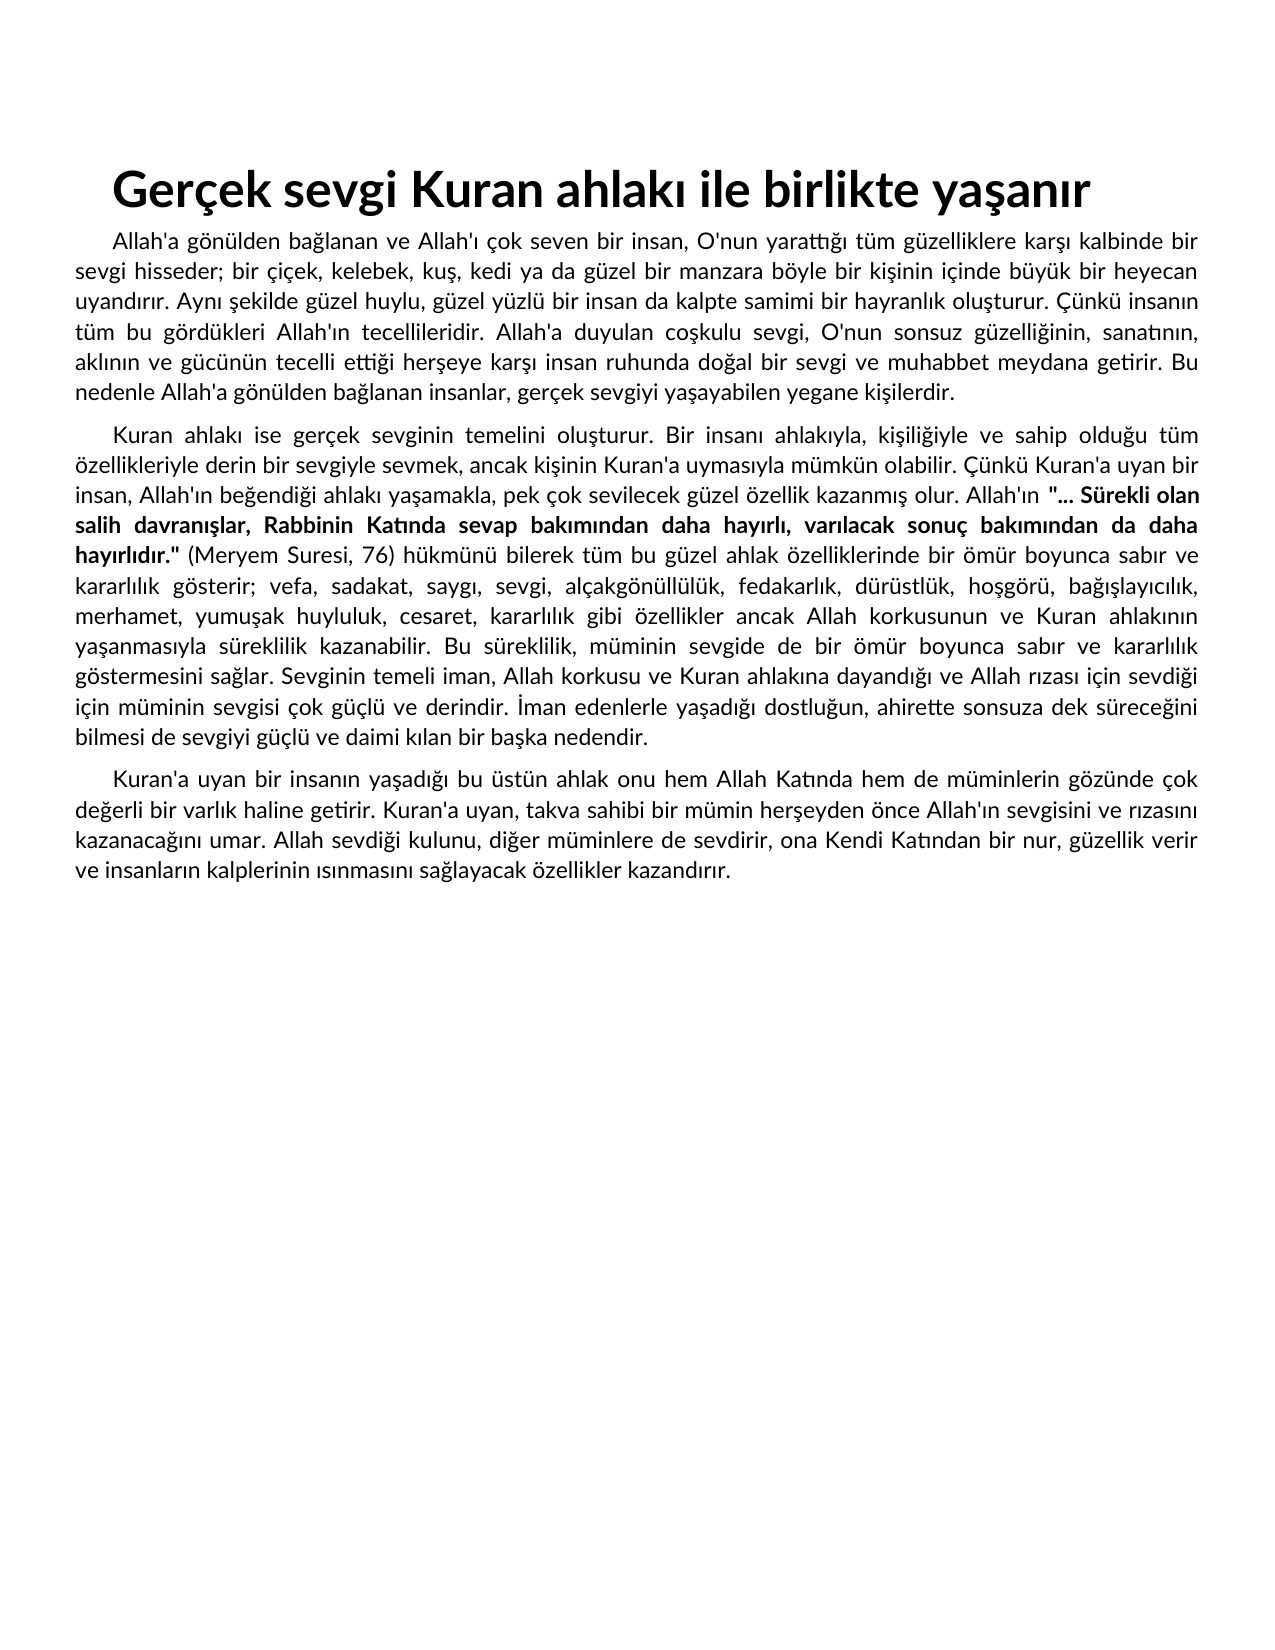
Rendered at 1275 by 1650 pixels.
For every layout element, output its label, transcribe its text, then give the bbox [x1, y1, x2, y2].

subtitle Gerçek sevgi Kuran ahlakı ile birlikte yaşanır [112, 158, 1200, 218]
text Kuran'a uyan bir insanın yaşadığı bu üstün ahlak onu hem Allah Katında hem de müminlerin gözünde çok değerli bir varlık haline getirir. Kuran'a uyan, takva sahibi bir mümin herşeyden önce Allah'ın sevgisini ve rızasını kazanacağını umar. Allah sevdiği kulunu, diğer müminlere de sevdirir, ona Kendi Katından bir nur, güzellik verir ve insanların kalplerinin ısınmasını sağlayacak özellikler kazandırır. [75, 765, 1200, 883]
text Allah'a gönülden bağlanan ve Allah'ı çok seven bir insan, O'nun yarattığı tüm güzelliklere karşı kalbinde bir sevgi hisseder; bir çiçek, kelebek, kuş, kedi ya da güzel bir manzara böyle bir kişinin içinde büyük bir heyecan uyandırır. Aynı şekilde güzel huylu, güzel yüzlü bir insan da kalpte samimi bir hayranlık oluşturur. Çünkü insanın tüm bu gördükleri Allah'ın tecellileridir. Allah'a duyulan coşkulu sevgi, O'nun sonsuz güzelliğinin, sanatının, aklının ve gücünün tecelli ettiği herşeye karşı insan ruhunda doğal bir sevgi ve muhabbet meydana getirir. Bu nedenle Allah'a gönülden bağlanan insanlar, gerçek sevgiyi yaşayabilen yegane kişilerdir. [75, 227, 1200, 405]
text Kuran ahlakı ise gerçek sevginin temelini oluşturur. Bir insanı ahlakıyla, kişiliğiyle ve sahip olduğu tüm özellikleriyle derin bir sevgiyle sevmek, ancak kişinin Kuran'a uymasıyla mümkün olabilir. Çünkü Kuran'a uyan bir insan, Allah'ın beğendiği ahlakı yaşamakla, pek çok sevilecek güzel özellik kazanmış olur. Allah'ın "... Sürekli olan salih davranışlar, Rabbinin Katında sevap bakımından daha hayırlı, varılacak sonuç bakımından da daha hayırlıdır." (Meryem Suresi, 76) hükmünü bilerek tüm bu güzel ahlak özelliklerinde bir ömür boyunca sabır ve kararlılık gösterir; vefa, sadakat, saygı, sevgi, alçakgönüllülük, fedakarlık, dürüstlük, hoşgörü, bağışlayıcılık, merhamet, yumuşak huyluluk, cesaret, kararlılık gibi özellikler ancak Allah korkusunun ve Kuran ahlakının yaşanmasıyla süreklilik kazanabilir. Bu süreklilik, müminin sevgide de bir ömür boyunca sabır ve kararlılık göstermesini sağlar. Sevginin temeli iman, Allah korkusu ve Kuran ahlakına dayandığı ve Allah rızası için sevdiği için müminin sevgisi çok güçlü ve derindir. İman edenlerle yaşadığı dostluğun, ahirette sonsuza dek süreceğini bilmesi de sevgiyi güçlü ve daimi kılan bir başka nedendir. [75, 420, 1200, 750]
